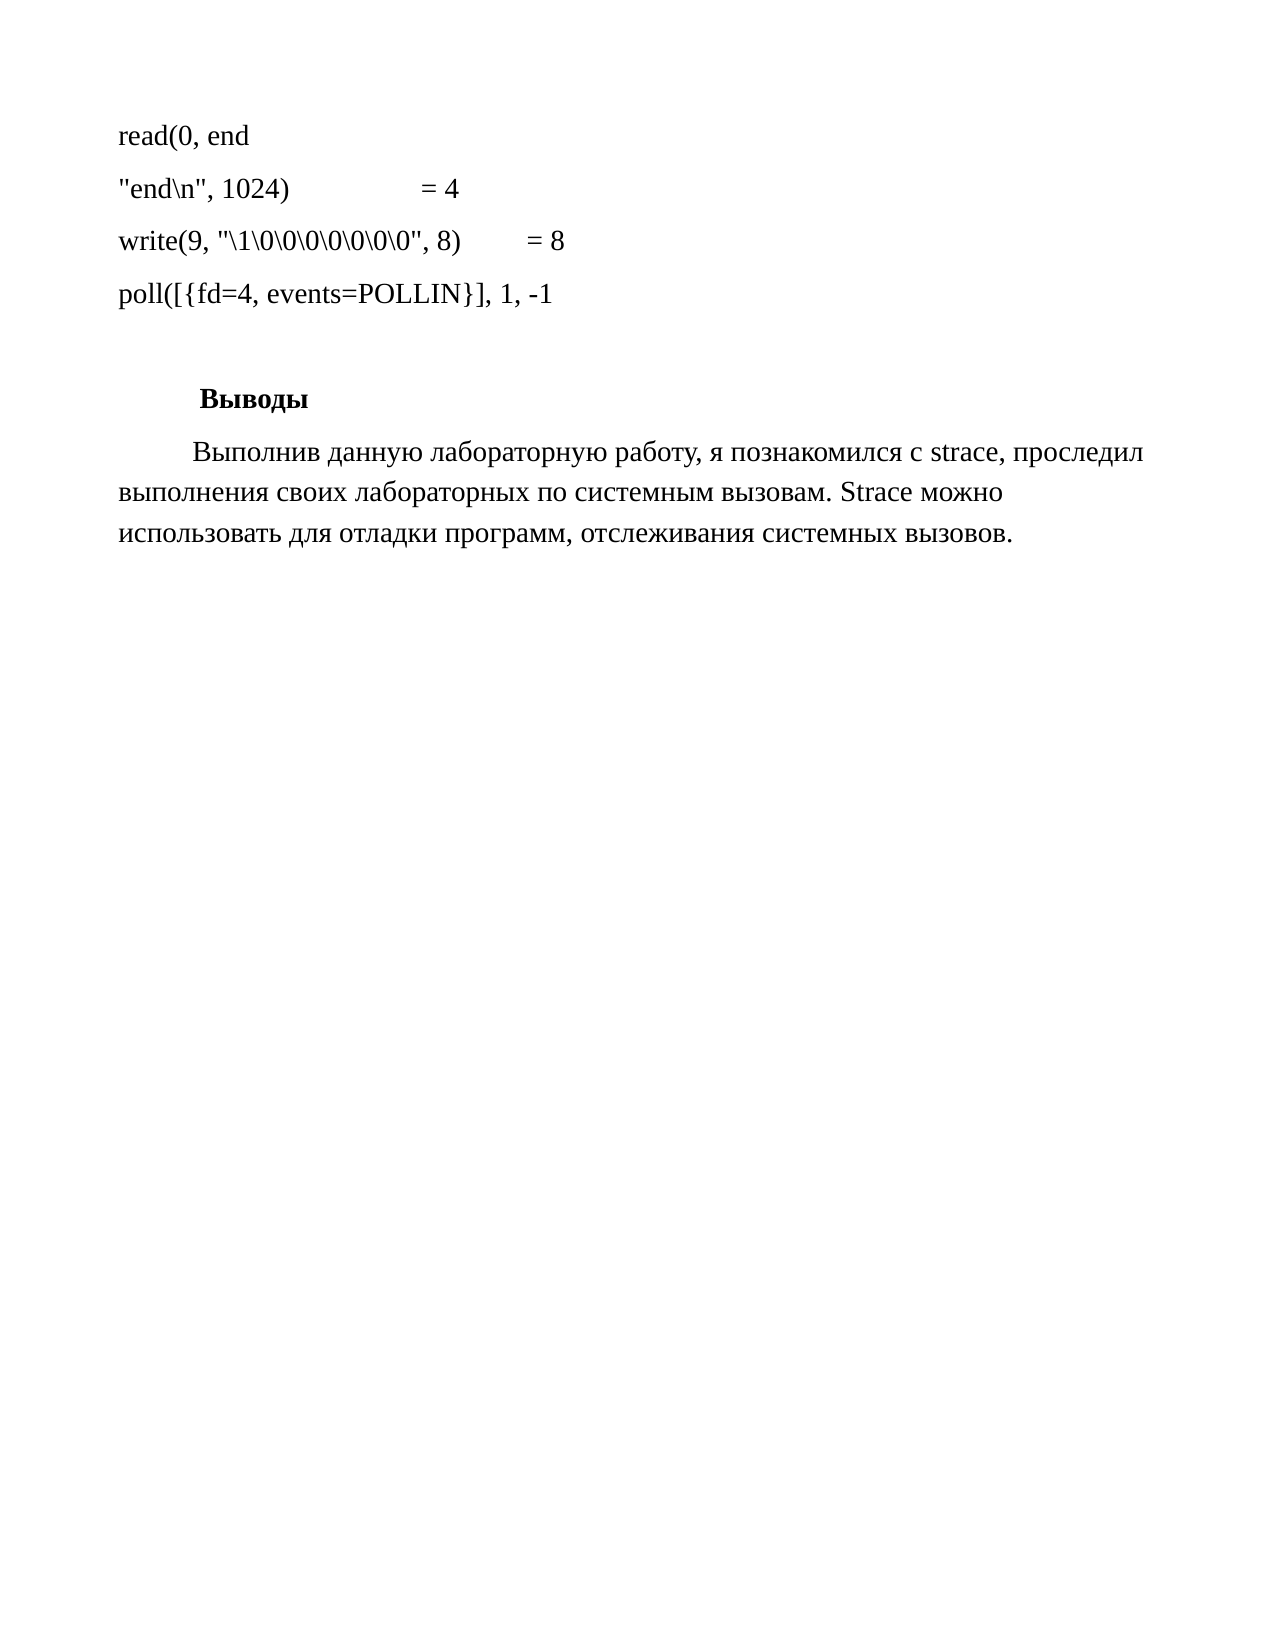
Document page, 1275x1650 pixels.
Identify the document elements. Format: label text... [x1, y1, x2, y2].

text write(9, "\1\0\0\0\0\0\0\0", 8) = 8 [118, 223, 1157, 257]
text Выполнив данную лабораторную работу, я познакомился с strace, проследил выполнения своих лабораторных по системным вызовам. Strace можно использовать для отладки программ, отслеживания системных вызовов. [118, 434, 1157, 548]
text read(0, end [118, 118, 1157, 152]
text "end\n", 1024) = 4 [118, 171, 1157, 204]
text Выводы [118, 382, 1157, 415]
text poll([{fd=4, events=POLLIN}], 1, -1 [118, 276, 1157, 310]
